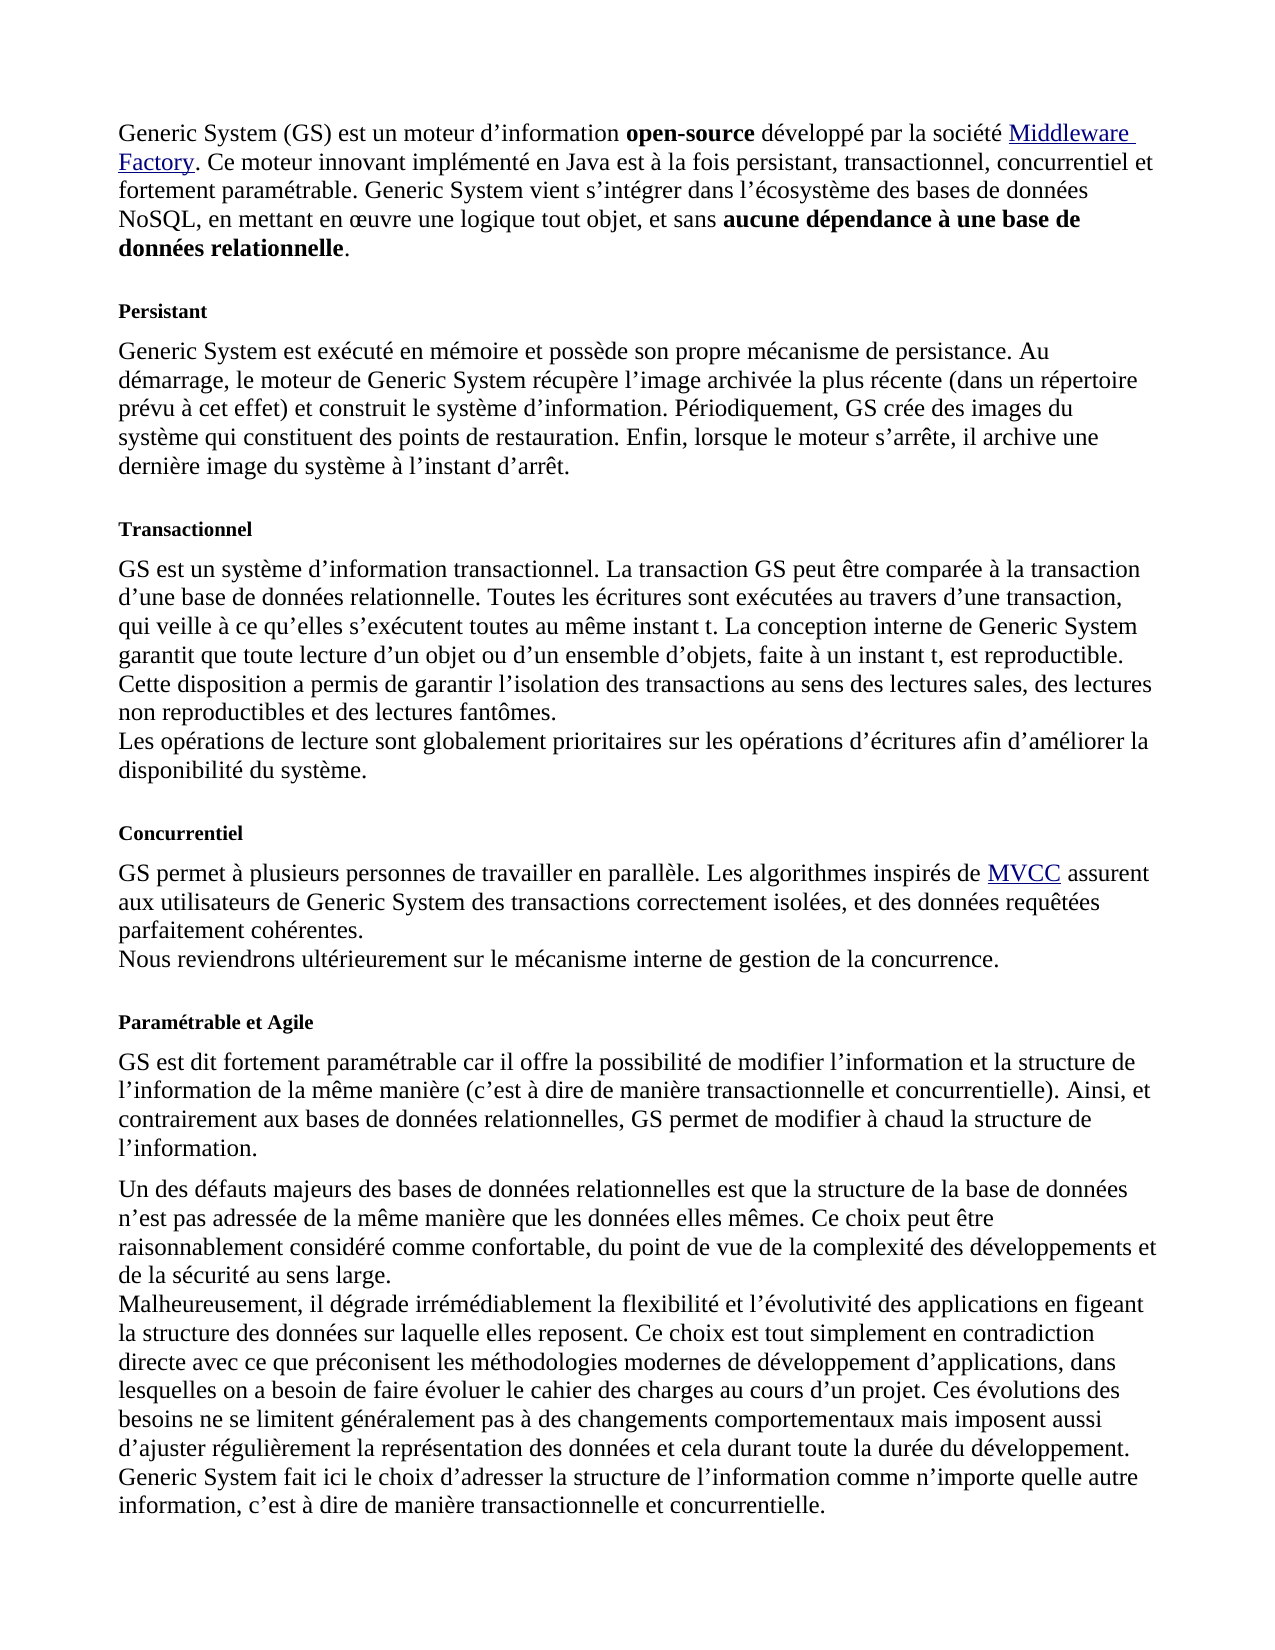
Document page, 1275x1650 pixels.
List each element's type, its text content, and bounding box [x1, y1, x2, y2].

subtitle Paramétrable et Agile [118, 1010, 1157, 1034]
text Un des défauts majeurs des bases de données relationnelles est que la structure de la base de données n’est pas adressée de la même manière que les données elles mêmes. Ce choix peut être raisonnablement considéré comme confortable, du point de vue de la complexité des développements et de la sécurité au sens large. Malheureusement, il dégrade irrémédiablement la flexibilité et l’évolutivité des applications en figeant la structure des données sur laquelle elles reposent. Ce choix est tout simplement en contradiction directe avec ce que préconisent les méthodologies modernes de développement d’applications, dans lesquelles on a besoin de faire évoluer le cahier des charges au cours d’un projet. Ces évolutions des besoins ne se limitent généralement pas à des changements comportementaux mais imposent aussi d’ajuster régulièrement la représentation des données et cela durant toute la durée du développement. Generic System fait ici le choix d’adresser la structure de l’information comme n’importe quelle autre information, c’est à dire de manière transactionnelle et concurrentielle. [118, 1174, 1157, 1519]
text GS est un système d’information transactionnel. La transaction GS peut être comparée à la transaction d’une base de données relationnelle. Toutes les écritures sont exécutées au travers d’une transaction, qui veille à ce qu’elles s’exécutent toutes au même instant t. La conception interne de Generic System garantit que toute lecture d’un objet ou d’un ensemble d’objets, faite à un instant t, est reproductible. Cette disposition a permis de garantir l’isolation des transactions au sens des lectures sales, des lectures non reproductibles et des lectures fantômes. Les opérations de lecture sont globalement prioritaires sur les opérations d’écritures afin d’améliorer la disponibilité du système. [118, 554, 1157, 784]
subtitle Transactionnel [118, 517, 1157, 541]
subtitle Persistant [118, 299, 1157, 323]
text Generic System est exécuté en mémoire et possède son propre mécanisme de persistance. Au démarrage, le moteur de Generic System récupère l’image archivée la plus récente (dans un répertoire prévu à cet effet) et construit le système d’information. Périodiquement, GS crée des images du système qui constituent des points de restauration. Enfin, lorsque le moteur s’arrête, il archive une dernière image du système à l’instant d’arrêt. [118, 336, 1157, 480]
text Generic System (GS) est un moteur d’information open-source développé par la société Middleware Factory. Ce moteur innovant implémenté en Java est à la fois persistant, transactionnel, concurrentiel et fortement paramétrable. Generic System vient s’intégrer dans l’écosystème des bases de données NoSQL, en mettant en œuvre une logique tout objet, et sans aucune dépendance à une base de données relationnelle. [118, 118, 1157, 262]
text GS est dit fortement paramétrable car il offre la possibilité de modifier l’information et la structure de l’information de la même manière (c’est à dire de manière transactionnelle et concurrentielle). Ainsi, et contrairement aux bases de données relationnelles, GS permet de modifier à chaud la structure de l’information. [118, 1047, 1157, 1162]
text GS permet à plusieurs personnes de travailler en parallèle. Les algorithmes inspirés de MVCC assurent aux utilisateurs de Generic System des transactions correctement isolées, et des données requêtées parfaitement cohérentes. Nous reviendrons ultérieurement sur le mécanisme interne de gestion de la concurrence. [118, 858, 1157, 973]
subtitle Concurrentiel [118, 821, 1157, 845]
